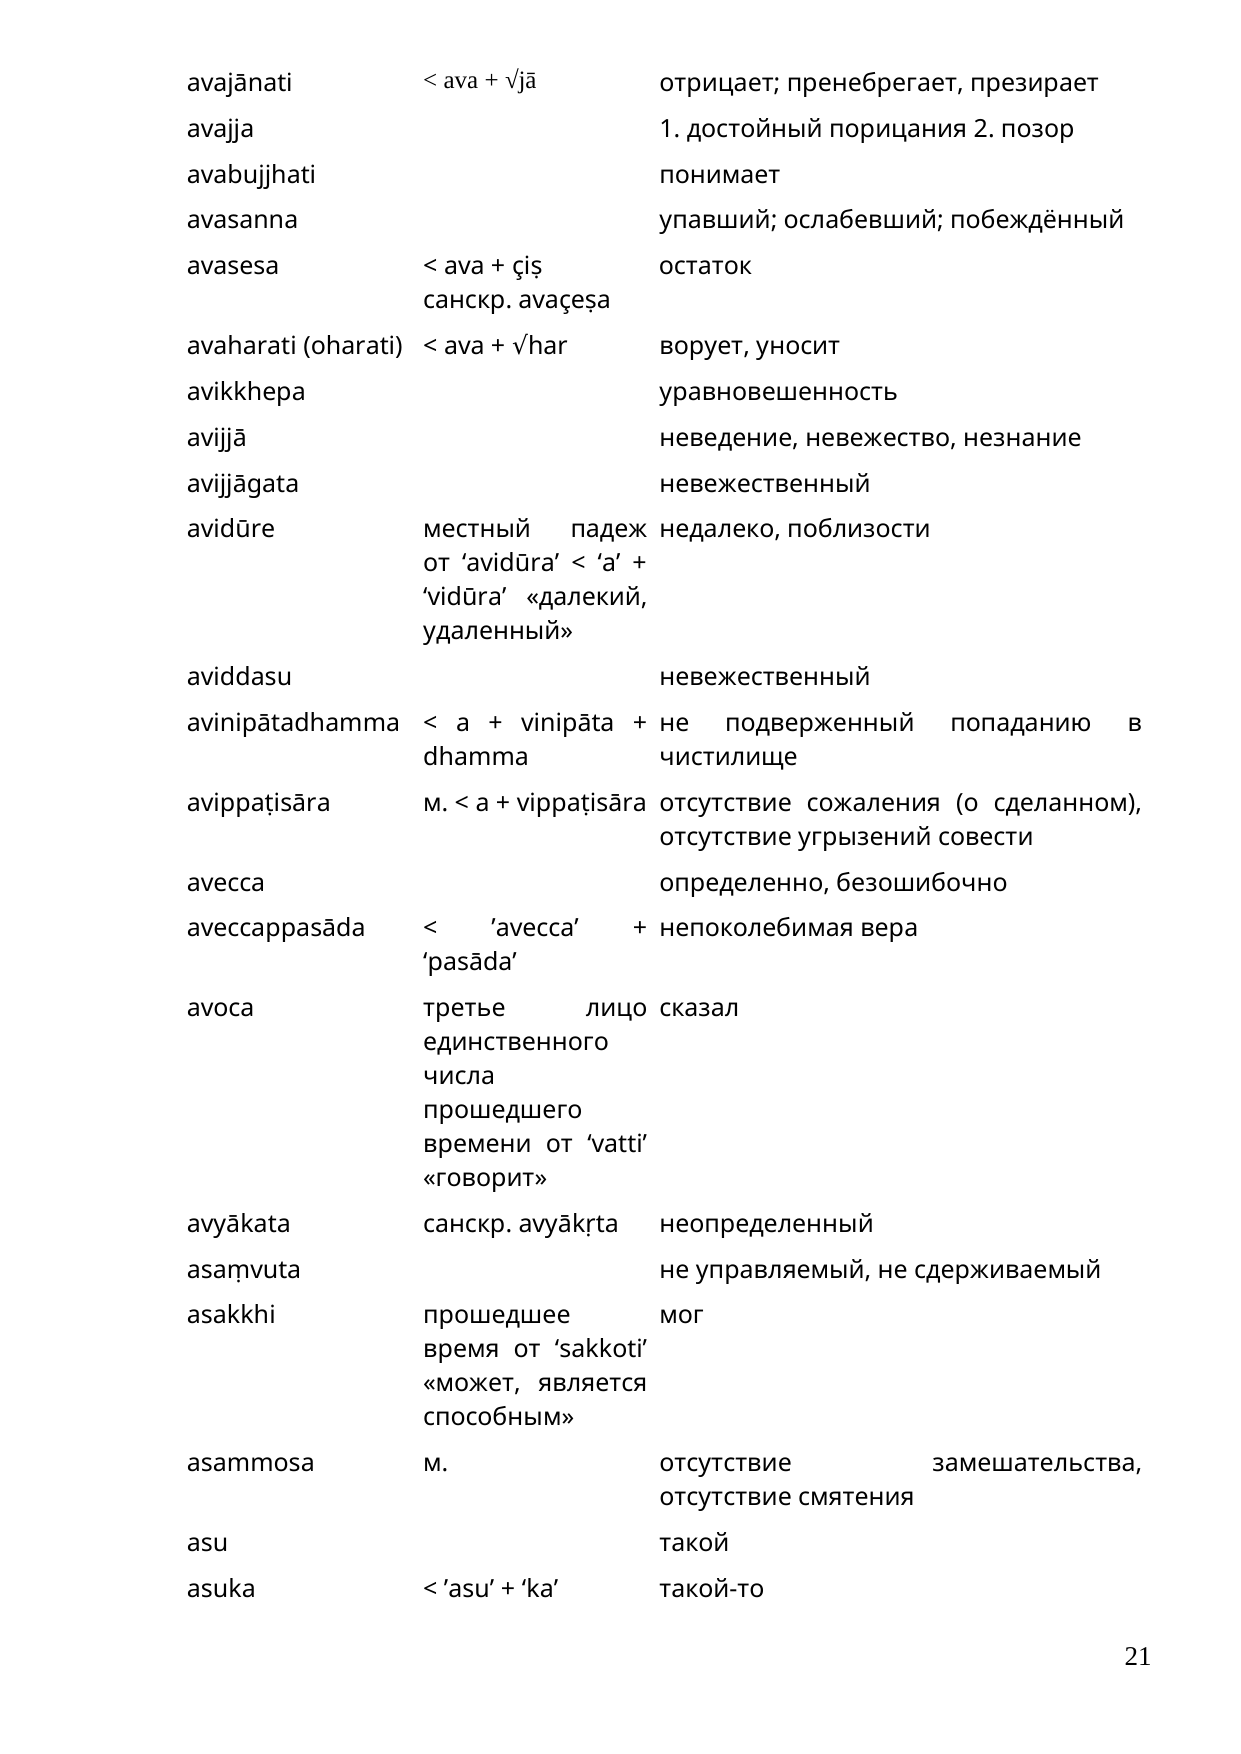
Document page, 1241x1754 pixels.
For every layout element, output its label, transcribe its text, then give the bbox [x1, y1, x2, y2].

table_cell asu [181, 1519, 417, 1565]
table_cell < ’avecca’ + ‘pasāda’ [417, 905, 653, 984]
table_cell местный падеж от ‘avidūra’ < ‘a’ + ‘vidūra’ «далекий, удаленный» [417, 506, 653, 653]
table_cell упавший; ослабевший; побеждённый [653, 197, 1148, 242]
table_cell aviddasu [181, 653, 417, 699]
table_cell санскр. avyākṛta [417, 1200, 653, 1246]
table_cell остаток [653, 243, 1148, 322]
table_cell asuka [181, 1565, 417, 1611]
table_cell сказал [653, 984, 1148, 1200]
table_cell avasesa [181, 243, 417, 322]
table_cell не подверженный попаданию в чистилище [653, 699, 1148, 779]
table_cell [417, 197, 653, 242]
table_cell третье лицо единственного числа прошедшего времени от ‘vatti’ «говорит» [417, 984, 653, 1200]
table_cell [417, 1246, 653, 1292]
table_cell [417, 653, 653, 699]
table_cell отрицает; пренебрегает, презирает [653, 59, 1148, 105]
table_cell неведение, невежество, незнание [653, 414, 1148, 460]
table_cell avecca [181, 859, 417, 904]
table_cell avyākata [181, 1200, 417, 1246]
table_cell < ’asu’ + ‘ka’ [417, 1565, 653, 1611]
table_cell avinipātadhamma [181, 699, 417, 779]
table_cell ворует, уносит [653, 322, 1148, 368]
table_cell неопределенный [653, 1200, 1148, 1246]
table_cell не управляемый, не сдерживаемый [653, 1246, 1148, 1292]
table_cell м. < a + vippaṭisāra [417, 779, 653, 859]
table_cell avidūre [181, 506, 417, 653]
table_cell avoca [181, 984, 417, 1200]
table_cell avijjāgata [181, 460, 417, 506]
table_cell м. [417, 1439, 653, 1519]
table_cell [417, 414, 653, 460]
table_cell aveccappasāda [181, 905, 417, 984]
table_cell avippaṭisāra [181, 779, 417, 859]
table_cell avikkhepa [181, 368, 417, 414]
table_cell < a + vinipāta + dhamma [417, 699, 653, 779]
table_cell asammosa [181, 1439, 417, 1519]
table_cell недалеко, поблизости [653, 506, 1148, 653]
table_cell отсутствие сожаления (о сделанном), отсутствие угрызений совести [653, 779, 1148, 859]
table_cell avijjā [181, 414, 417, 460]
table_cell такой-то [653, 1565, 1148, 1611]
table_cell понимает [653, 151, 1148, 197]
table_cell < ava + çiṣ санскр. avaçeṣa [417, 243, 653, 322]
table_cell определенно, безошибочно [653, 859, 1148, 904]
table_cell прошедшее время от ‘sakkoti’ «может, является способным» [417, 1292, 653, 1439]
table_cell 1. достойный порицания 2. позор [653, 105, 1148, 151]
table_cell < ava + √har [417, 322, 653, 368]
table_cell [417, 105, 653, 151]
table_cell avaharati (oharati) [181, 322, 417, 368]
table_cell avasanna [181, 197, 417, 242]
table_cell отсутствие замешательства, отсутствие смятения [653, 1439, 1148, 1519]
table_cell [417, 151, 653, 197]
table_cell непоколебимая вера [653, 905, 1148, 984]
table_cell невежественный [653, 460, 1148, 506]
table_cell такой [653, 1519, 1148, 1565]
table_cell [417, 1519, 653, 1565]
table_cell уравновешенность [653, 368, 1148, 414]
table_cell asakkhi [181, 1292, 417, 1439]
table_cell [417, 460, 653, 506]
table_cell avabujjhati [181, 151, 417, 197]
table_cell невежественный [653, 653, 1148, 699]
table_cell avajānati [181, 59, 417, 105]
table_cell [417, 368, 653, 414]
table_cell avajja [181, 105, 417, 151]
table_cell мог [653, 1292, 1148, 1439]
table_cell asaṃvuta [181, 1246, 417, 1292]
table_cell < ava + √jā [417, 59, 653, 105]
table_cell [417, 859, 653, 904]
